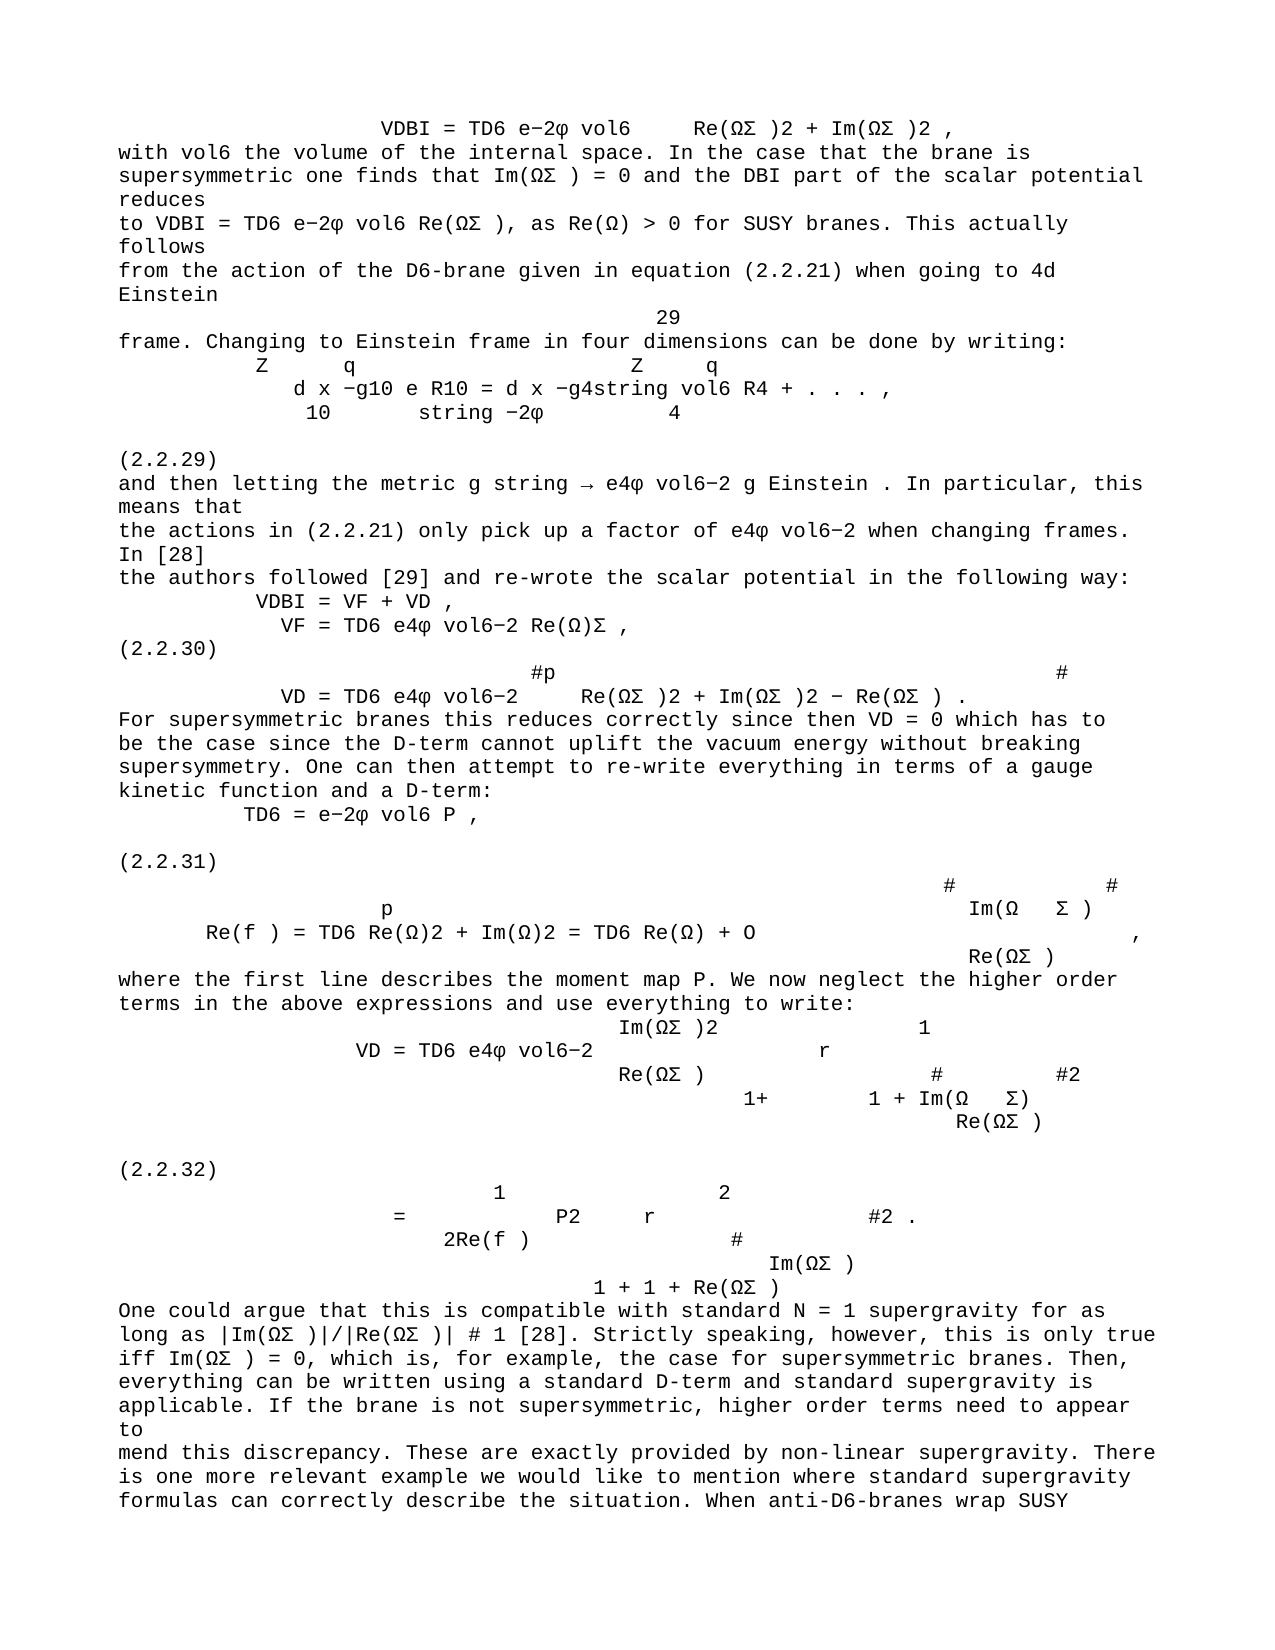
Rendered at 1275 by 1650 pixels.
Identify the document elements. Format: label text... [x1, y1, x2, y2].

text the authors followed [29] and re-wrote the scalar potential in the following way: [118, 567, 1157, 591]
text VDBI = TD6 e−2φ vol6 Re(ΩΣ )2 + Im(ΩΣ )2 , [118, 118, 1157, 142]
text 29 [118, 307, 1157, 331]
text and then letting the metric g string → e4φ vol6−2 g Einstein . In particular, this means that [118, 473, 1157, 520]
text mend this discrepancy. These are exactly provided by non-linear supergravity. There [118, 1442, 1157, 1466]
text 10 string −2φ 4 [118, 402, 1157, 426]
text Re(ΩΣ ) [118, 1111, 1157, 1135]
text be the case since the D-term cannot uplift the vacuum energy without breaking [118, 733, 1157, 757]
text Im(ΩΣ ) [118, 1253, 1157, 1277]
text to VDBI = TD6 e−2φ vol6 Re(ΩΣ ), as Re(Ω) > 0 for SUSY branes. This actually follows [118, 213, 1157, 260]
text kinetic function and a D-term: [118, 780, 1157, 804]
text the actions in (2.2.21) only pick up a factor of e4φ vol6−2 when changing frames. In [28] [118, 520, 1157, 567]
text p Im(Ω Σ ) [118, 898, 1157, 922]
text Re(ΩΣ ) # #2 [118, 1064, 1157, 1088]
text VF = TD6 e4φ vol6−2 Re(Ω)Σ , (2.2.30) [118, 615, 1157, 662]
text Im(ΩΣ )2 1 [118, 1017, 1157, 1040]
text TD6 = e−2φ vol6 P , [118, 804, 1157, 827]
text where the first line describes the moment map P. We now neglect the higher order [118, 969, 1157, 993]
text Z q Z q [118, 354, 1157, 378]
text iff Im(ΩΣ ) = 0, which is, for example, the case for supersymmetric branes. Then, [118, 1348, 1157, 1371]
text is one more relevant example we would like to mention where standard supergravity [118, 1466, 1157, 1489]
text VD = TD6 e4φ vol6−2 r [118, 1040, 1157, 1064]
text #p # [118, 662, 1157, 686]
text # # [118, 875, 1157, 898]
text 2Re(f ) # [118, 1229, 1157, 1253]
text VD = TD6 e4φ vol6−2 Re(ΩΣ )2 + Im(ΩΣ )2 − Re(ΩΣ ) . [118, 686, 1157, 709]
text 1 2 [118, 1182, 1157, 1206]
text One could argue that this is compatible with standard N = 1 supergravity for as [118, 1300, 1157, 1324]
text VDBI = VF + VD , [118, 591, 1157, 615]
text (2.2.29) [118, 426, 1157, 473]
text applicable. If the brane is not supersymmetric, higher order terms need to appear to [118, 1395, 1157, 1442]
text supersymmetry. One can then attempt to re-write everything in terms of a gauge [118, 757, 1157, 780]
text terms in the above expressions and use everything to write: [118, 993, 1157, 1017]
text For supersymmetric branes this reduces correctly since then VD = 0 which has to [118, 709, 1157, 733]
text from the action of the D6-brane given in equation (2.2.21) when going to 4d Einstein [118, 260, 1157, 307]
text frame. Changing to Einstein frame in four dimensions can be done by writing: [118, 331, 1157, 354]
text with vol6 the volume of the internal space. In the case that the brane is supersymmetric one finds that Im(ΩΣ ) = 0 and the DBI part of the scalar potential reduces [118, 142, 1157, 213]
text Re(ΩΣ ) [118, 946, 1157, 969]
text everything can be written using a standard D-term and standard supergravity is [118, 1371, 1157, 1395]
text long as |Im(ΩΣ )|/|Re(ΩΣ )| # 1 [28]. Strictly speaking, however, this is only true [118, 1324, 1157, 1348]
text formulas can correctly describe the situation. When anti-D6-branes wrap SUSY [118, 1489, 1157, 1513]
text 1 + 1 + Re(ΩΣ ) [118, 1277, 1157, 1300]
text = P2 r #2 . [118, 1206, 1157, 1229]
text 1+ 1 + Im(Ω Σ) [118, 1088, 1157, 1111]
text (2.2.32) [118, 1135, 1157, 1182]
text Re(f ) = TD6 Re(Ω)2 + Im(Ω)2 = TD6 Re(Ω) + O , [118, 922, 1157, 946]
text (2.2.31) [118, 827, 1157, 875]
text d x −g10 e R10 = d x −g4string vol6 R4 + . . . , [118, 378, 1157, 402]
